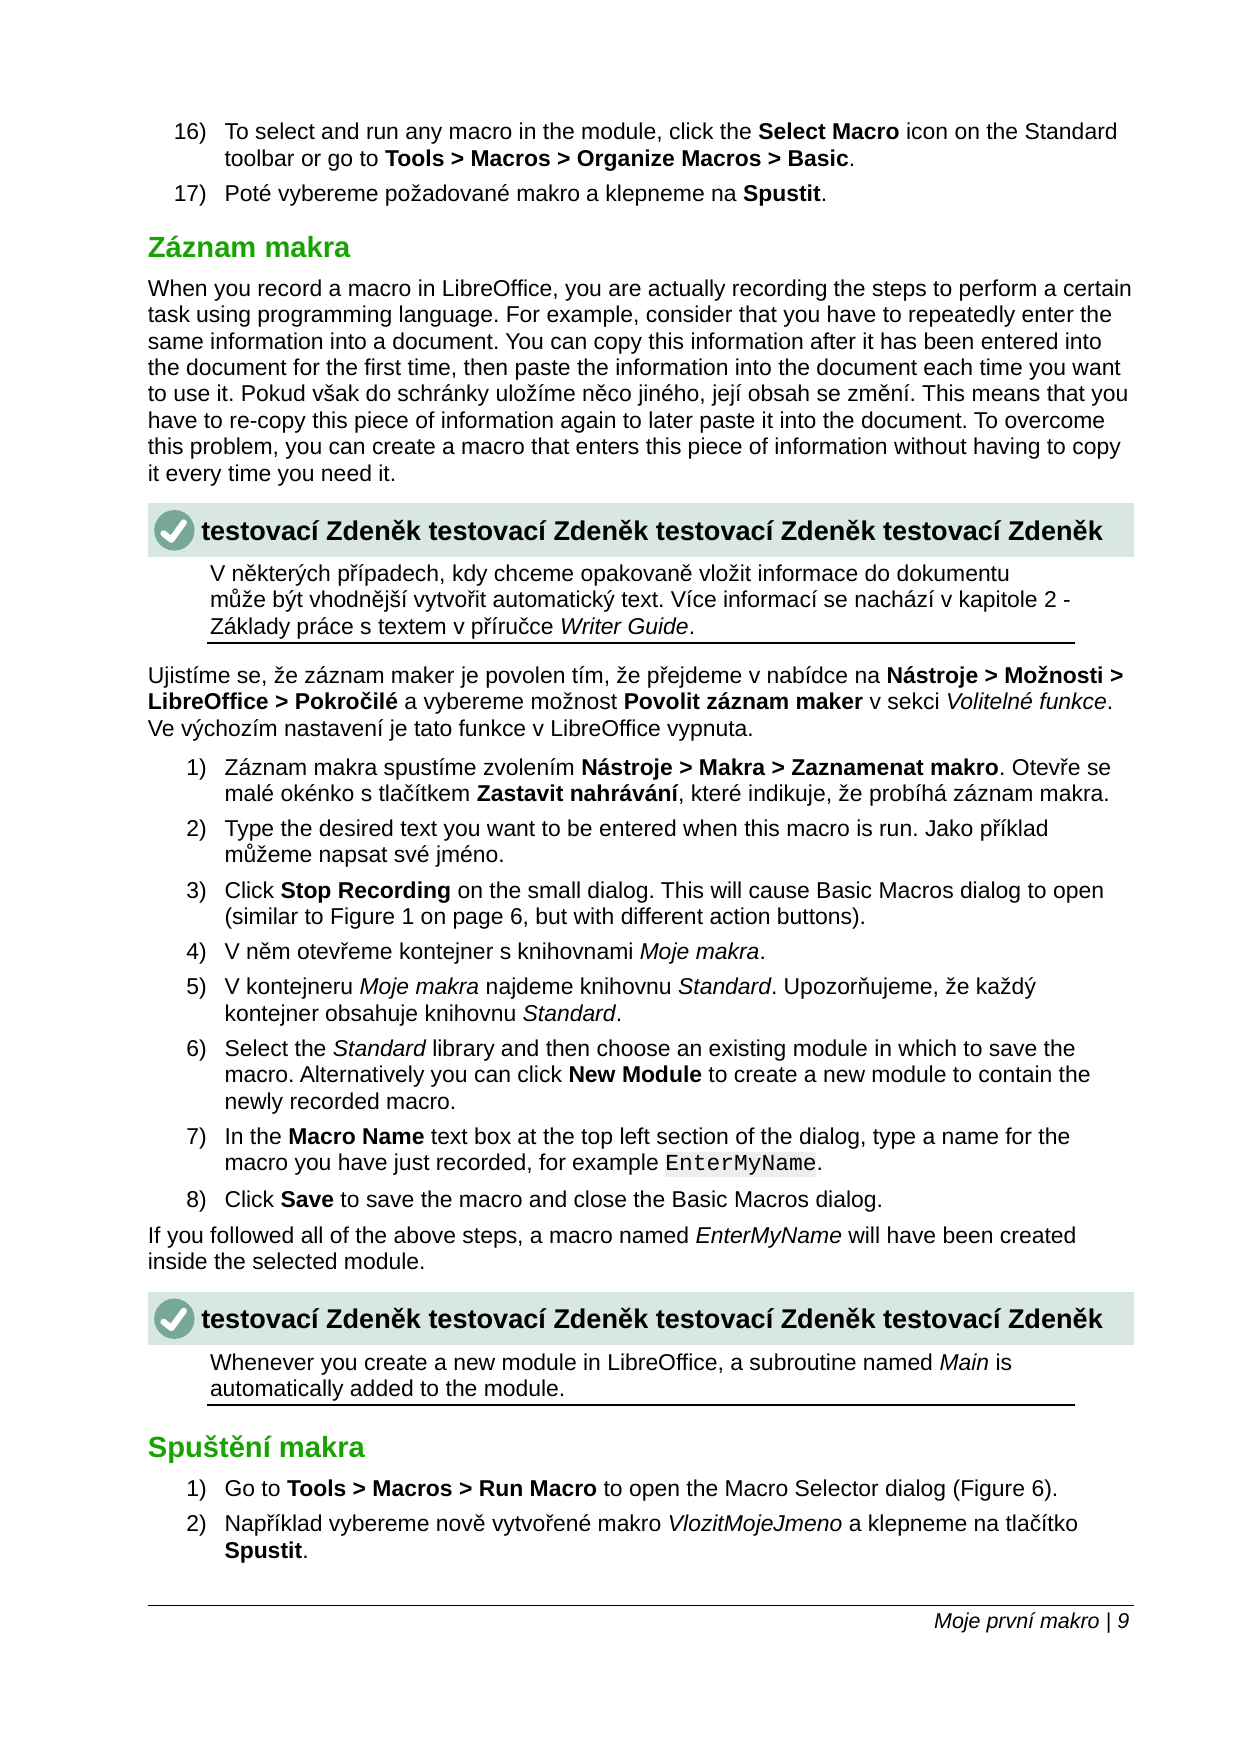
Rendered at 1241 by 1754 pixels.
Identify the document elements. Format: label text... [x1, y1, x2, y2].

subtitle testovací Zdeněk testovací Zdeněk testovací Zdeněk testovací Zdeněk [148, 503, 1134, 557]
text Whenever you create a new module in LibreOffice, a subroutine named Main is automatically added to the module. [207, 1345, 1075, 1404]
list In the Macro Name text box at the top left section of the dialog, type a name for the macro you have just recorded, for example EnterMyName. [207, 1123, 1134, 1177]
list Poté vybereme požadované makro a klepneme na Spustit. [207, 180, 1134, 206]
subtitle Záznam makra [148, 230, 1134, 263]
text If you followed all of the above steps, a macro named EnterMyName will have been created inside the selected module. [148, 1222, 1134, 1274]
list Například vybereme nově vytvořené makro VlozitMojeJmeno a klepneme na tlačítko Spustit. [207, 1510, 1134, 1563]
list Click Stop Recording on the small dialog. This will cause Basic Macros dialog to open (similar to Figure 1 on page 5, but with different action buttons). [207, 877, 1134, 929]
list Záznam makra spustíme zvolením Nástroje > Makra > Zaznamenat makro. Otevře se malé okénko s tlačítkem Zastavit nahrávání, které indikuje, že probíhá záznam makra. [207, 753, 1134, 806]
subtitle Spuštění makra [148, 1430, 1134, 1463]
list To select and run any macro in the module, click the Select Macro icon on the Standard toolbar or go to Tools > Macros > Organize Macros > Basic. [207, 118, 1134, 171]
list V něm otevřeme kontejner s knihovnami Moje makra. [207, 938, 1134, 964]
list V kontejneru Moje makra najdeme knihovnu Standard. Upozorňujeme, že každý kontejner obsahuje knihovnu Standard. [207, 973, 1134, 1026]
subtitle testovací Zdeněk testovací Zdeněk testovací Zdeněk testovací Zdeněk [148, 1292, 1134, 1345]
text Ujistíme se, že záznam maker je povolen tím, že přejdeme v nabídce na Nástroje > Možnosti > LibreOffice > Pokročilé a vybereme možnost Povolit záznam maker v sekci Volitelné funkce. Ve výchozím nastavení je tato funkce v LibreOffice vypnuta. [148, 662, 1134, 741]
list Type the desired text you want to be entered when this macro is run. Jako příklad můžeme napsat své jméno. [207, 815, 1134, 868]
text When you record a macro in LibreOffice, you are actually recording the steps to perform a certain task using programming language. For example, consider that you have to repeatedly enter the same information into a document. You can copy this information after it has been entered into the document for the first time, then paste the information into the document each time you want to use it. Pokud však do schránky uložíme něco jiného, ​​její obsah se změní. This means that you have to re-copy this piece of information again to later paste it into the document. To overcome this problem, you can create a macro that enters this piece of information without having to copy it every time you need it. [148, 275, 1134, 486]
list Click Save to save the macro and close the Basic Macros dialog. [207, 1186, 1134, 1213]
text V některých případech, kdy chceme opakovaně vložit informace do dokumentu může být vhodnější vytvořit automatický text. Více informací se nachází v kapitole 2 - Základy práce s textem v příručce Writer Guide. [207, 557, 1075, 642]
list Select the Standard library and then choose an existing module in which to save the macro. Alternatively you can click New Module to create a new module to contain the newly recorded macro. [207, 1035, 1134, 1114]
list Go to Tools > Macros > Run Macro to open the Macro Selector dialog (Figure 6). [207, 1475, 1134, 1502]
